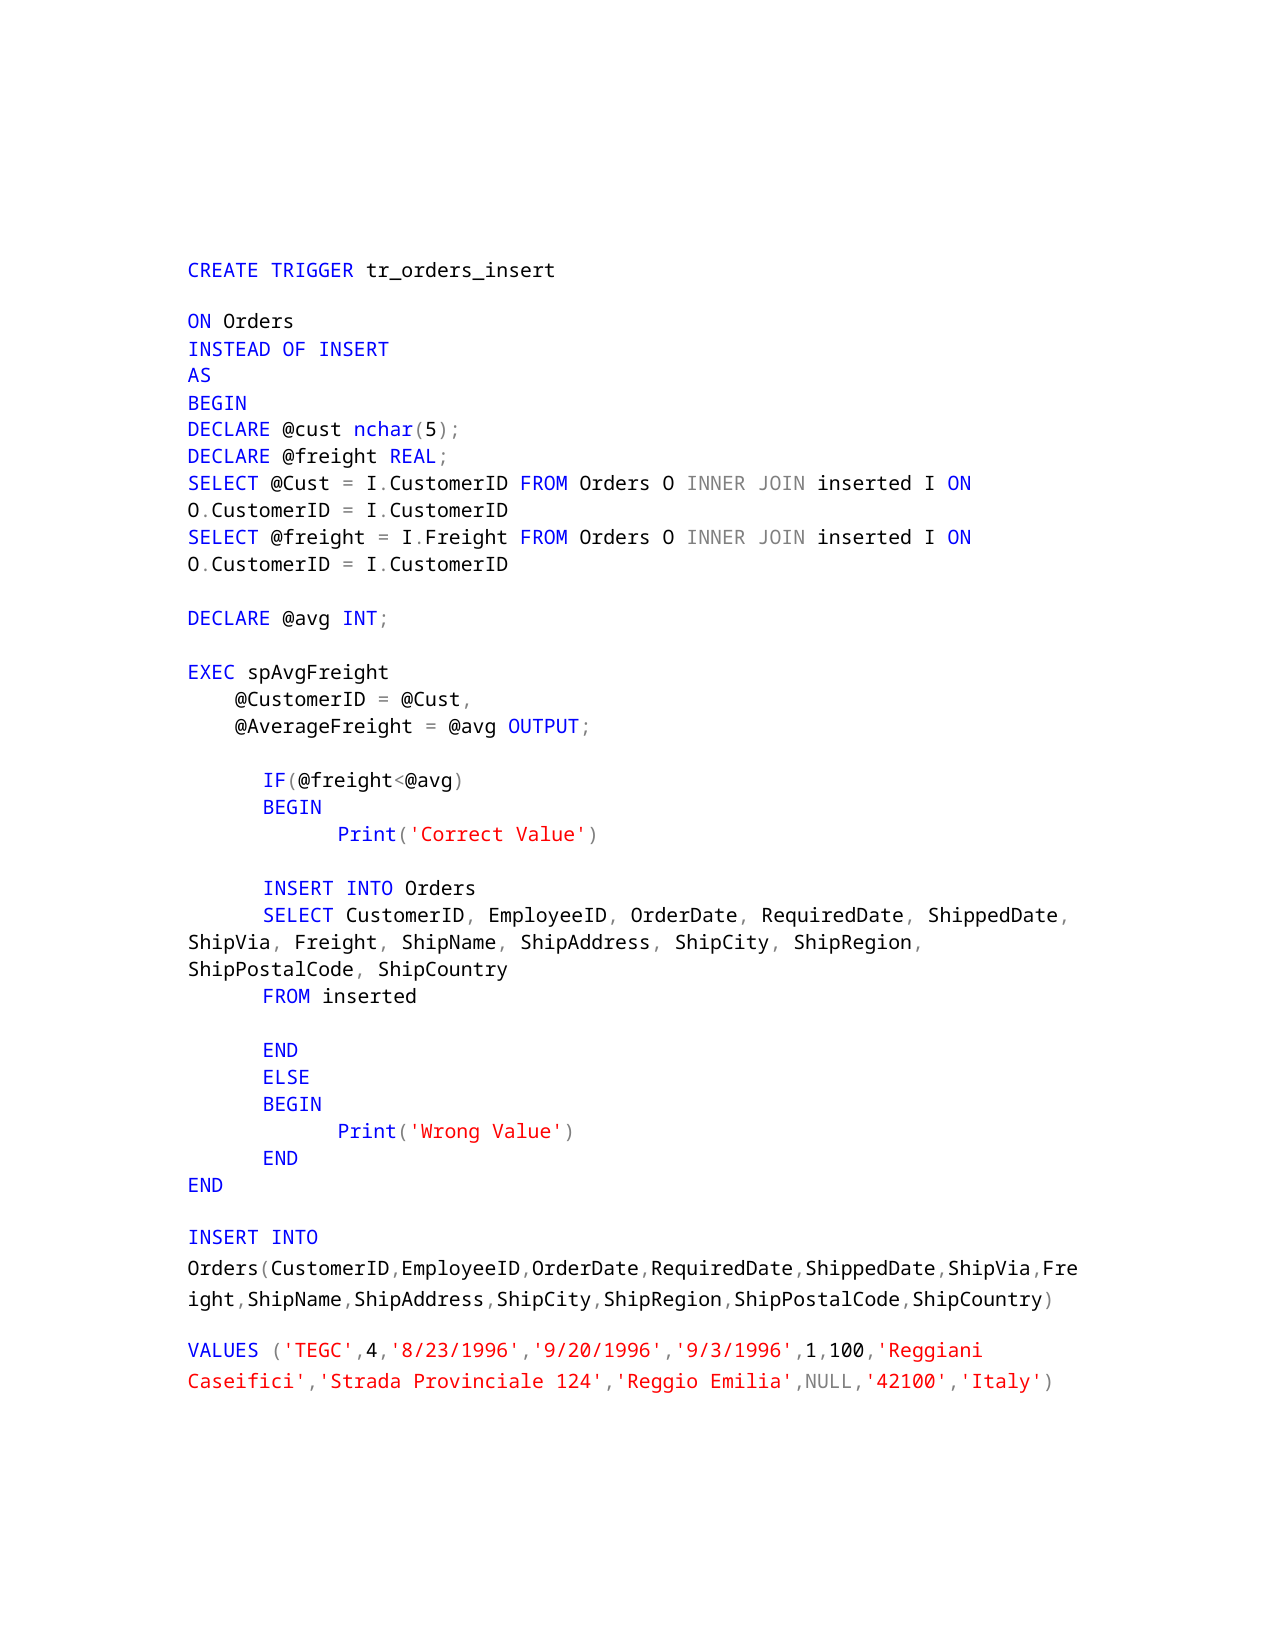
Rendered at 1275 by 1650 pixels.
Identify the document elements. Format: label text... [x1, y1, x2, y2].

text END [187, 1144, 1087, 1171]
text @AverageFreight = @avg OUTPUT; [187, 712, 1087, 739]
text BEGIN [187, 1090, 1087, 1117]
text CREATE TRIGGER tr_orders_insert [187, 256, 1087, 283]
text AS [187, 362, 1087, 389]
text SELECT @Cust = I.CustomerID FROM Orders O INNER JOIN inserted I ON O.CustomerID = I.CustomerID [187, 470, 1087, 524]
text EXEC spAvgFreight [187, 658, 1087, 686]
text DECLARE @freight REAL; [187, 443, 1087, 470]
text INSERT INTO Orders [187, 874, 1087, 901]
text ON Orders [187, 308, 1087, 335]
text ELSE [187, 1063, 1087, 1090]
text SELECT CustomerID, EmployeeID, OrderDate, RequiredDate, ShippedDate, ShipVia, Freight, ShipName, ShipAddress, ShipCity, ShipRegion, ShipPostalCode, ShipCountry [187, 901, 1087, 982]
text BEGIN [187, 389, 1087, 416]
text Print('Wrong Value') [187, 1117, 1087, 1144]
text DECLARE @cust nchar(5); [187, 416, 1087, 443]
text END [187, 1036, 1087, 1063]
text INSERT INTO Orders(CustomerID,EmployeeID,OrderDate,RequiredDate,ShippedDate,ShipVia,Freight,ShipName,ShipAddress,ShipCity,ShipRegion,ShipPostalCode,ShipCountry) [187, 1223, 1087, 1312]
text IF(@freight<@avg) [187, 766, 1087, 793]
text BEGIN [187, 793, 1087, 820]
text DECLARE @avg INT; [187, 604, 1087, 632]
text Print('Correct Value') [187, 820, 1087, 847]
text VALUES ('TEGC',4,'8/23/1996','9/20/1996','9/3/1996',1,100,'Reggiani Caseifici','Strada Provinciale 124','Reggio Emilia',NULL,'42100','Italy') [187, 1337, 1087, 1394]
text INSTEAD OF INSERT [187, 335, 1087, 362]
text @CustomerID = @Cust, [187, 686, 1087, 712]
text SELECT @freight = I.Freight FROM Orders O INNER JOIN inserted I ON O.CustomerID = I.CustomerID [187, 524, 1087, 578]
text END [187, 1171, 1087, 1198]
text FROM inserted [187, 982, 1087, 1009]
